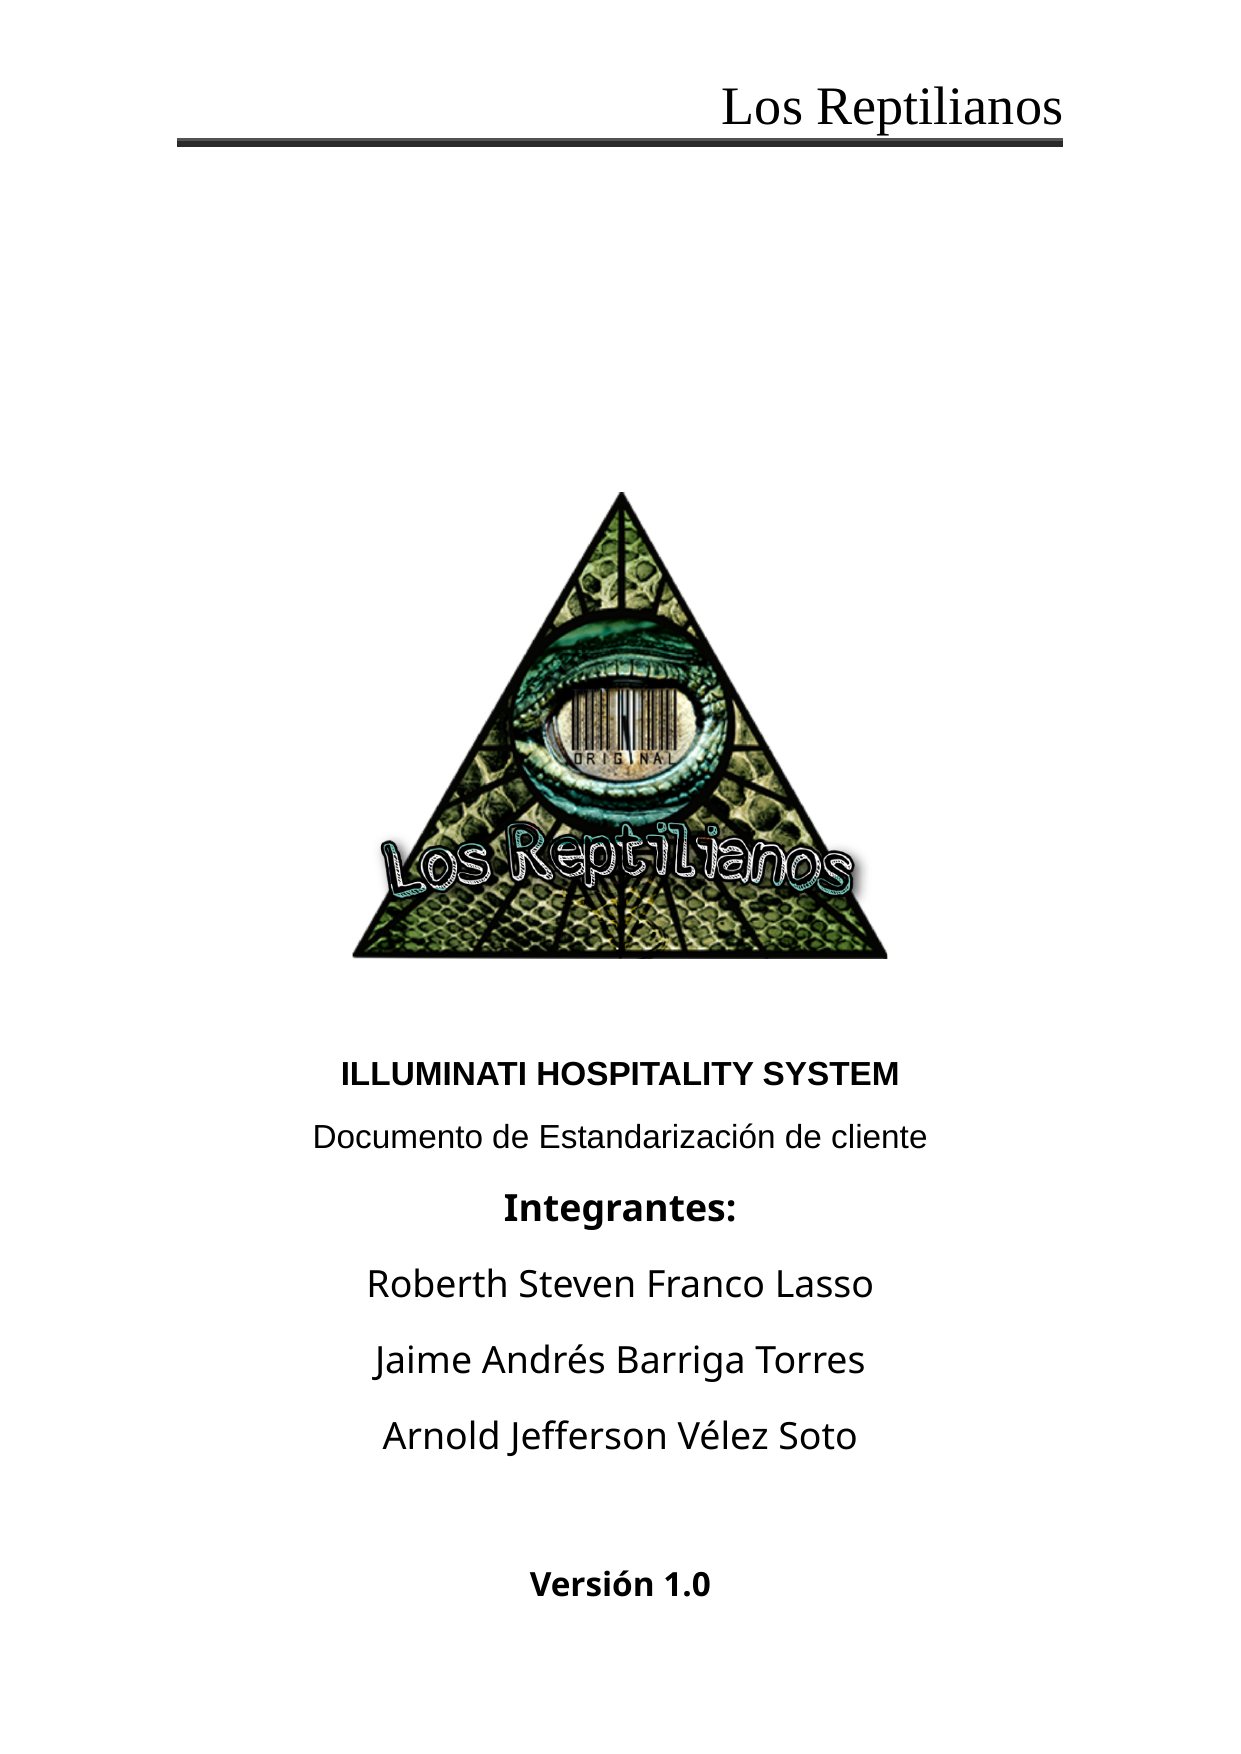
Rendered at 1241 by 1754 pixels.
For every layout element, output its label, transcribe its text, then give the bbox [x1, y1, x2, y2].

text Jaime Andrés Barriga Torres [177, 1333, 1063, 1384]
text Documento de Estandarización de cliente [177, 1118, 1063, 1156]
text Roberth Steven Franco Lasso [177, 1257, 1063, 1308]
text Versión 1.0 [177, 1561, 1063, 1607]
text ILLUMINATI HOSPITALITY SYSTEM [177, 1054, 1063, 1093]
text Arnold Jefferson Vélez Soto [177, 1409, 1063, 1460]
text Integrantes: [177, 1181, 1063, 1232]
